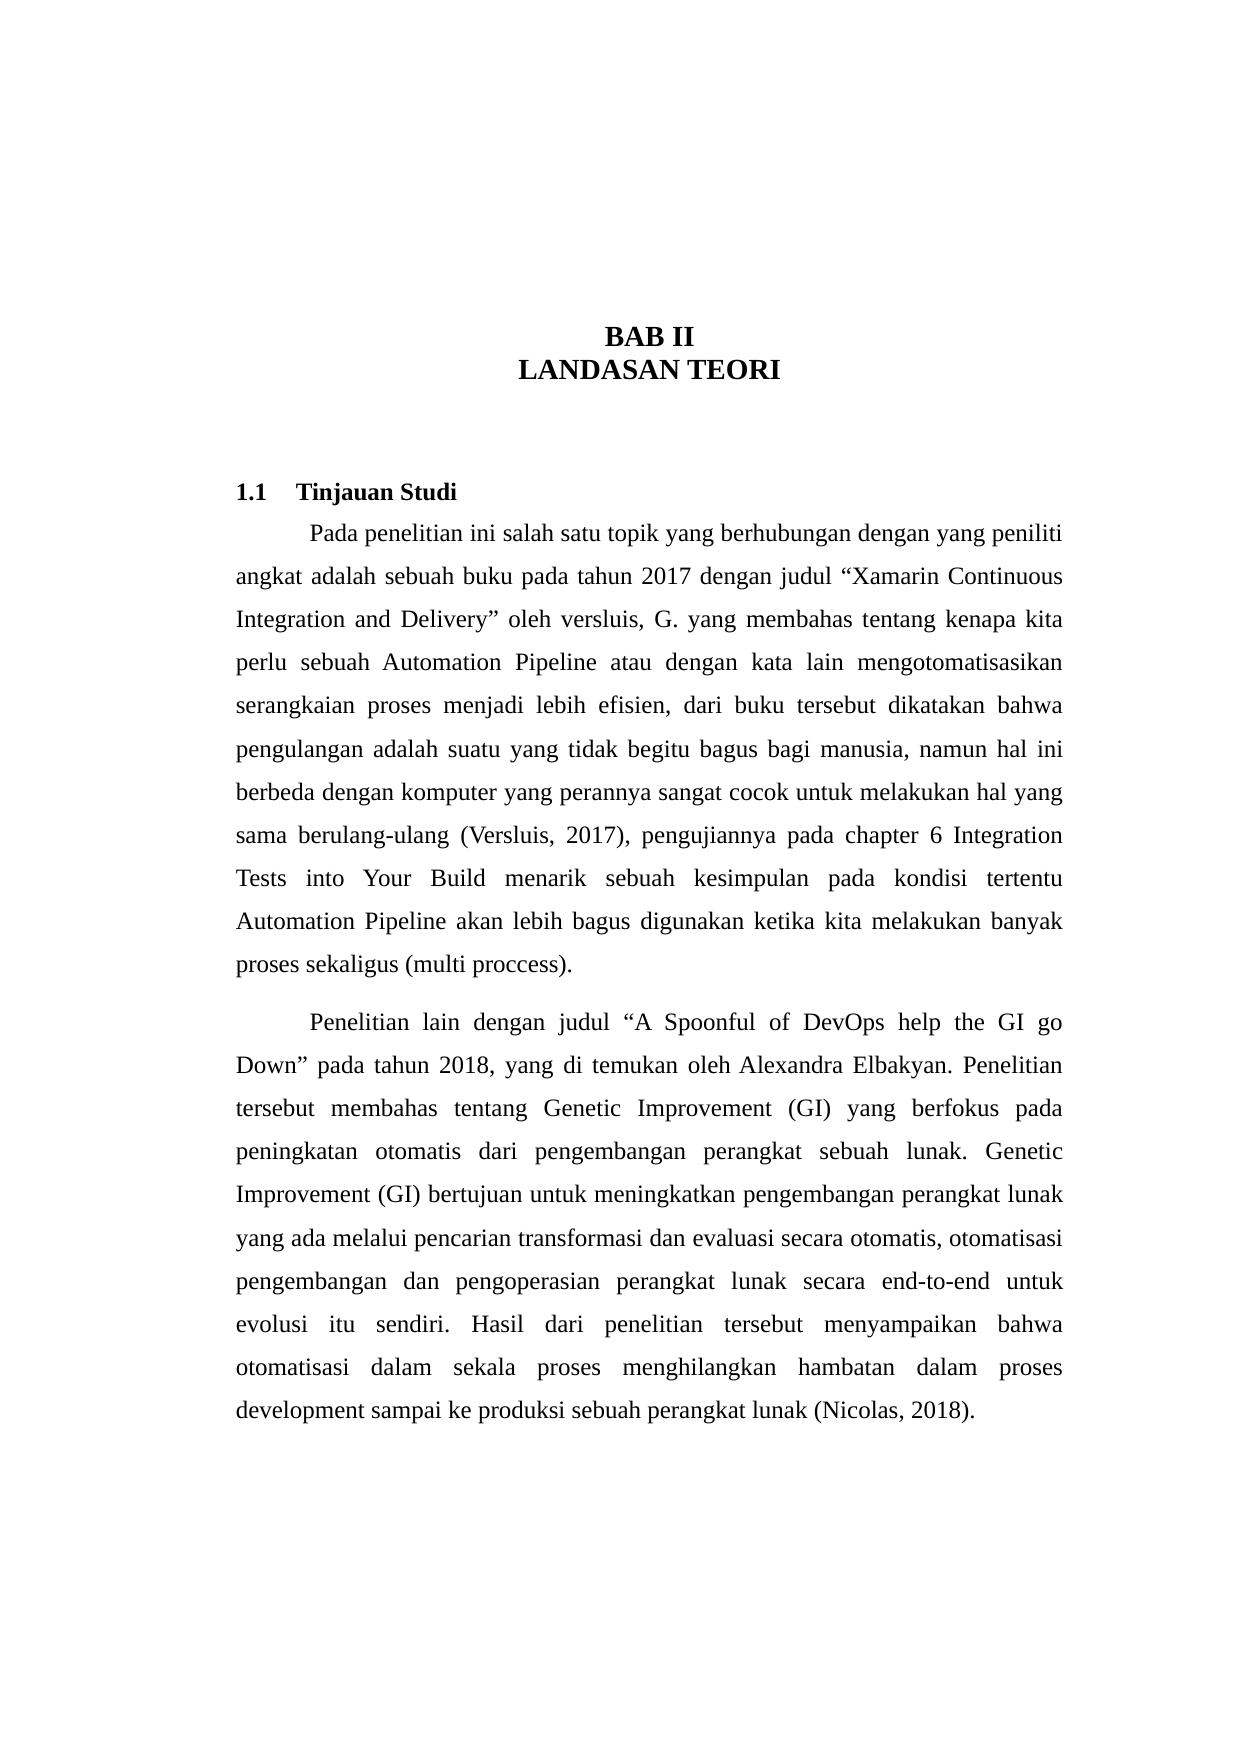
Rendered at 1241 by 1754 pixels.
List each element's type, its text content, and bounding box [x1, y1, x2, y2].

text Pada penelitian ini salah satu topik yang berhubungan dengan yang peniliti angkat adalah sebuah buku pada tahun 2017 dengan judul “Xamarin Continuous Integration and Delivery” oleh versluis, G. yang membahas tentang kenapa kita perlu sebuah Automation Pipeline atau dengan kata lain mengotomatisasikan serangkaian proses menjadi lebih efisien, dari buku tersebut dikatakan bahwa pengulangan adalah suatu yang tidak begitu bagus bagi manusia, namun hal ini berbeda dengan komputer yang perannya sangat cocok untuk melakukan hal yang sama berulang-ulang (Versluis, 2017), pengujiannya pada chapter 6 Integration Tests into Your Build menarik sebuah kesimpulan pada kondisi tertentu Automation Pipeline akan lebih bagus digunakan ketika kita melakukan banyak proses sekaligus (multi proccess). [236, 518, 1063, 978]
text Penelitian lain dengan judul “A Spoonful of DevOps help the GI go Down” pada tahun 2018, yang di temukan oleh Alexandra Elbakyan. Penelitian tersebut membahas tentang Genetic Improvement (GI) yang berfokus pada peningkatan otomatis dari pengembangan perangkat sebuah lunak. Genetic Improvement (GI) bertujuan untuk meningkatkan pengembangan perangkat lunak yang ada melalui pencarian transformasi dan evaluasi secara otomatis, otomatisasi pengembangan dan pengoperasian perangkat lunak secara end-to-end untuk evolusi itu sendiri. Hasil dari penelitian tersebut menyampaikan bahwa otomatisasi dalam sekala proses menghilangkan hambatan dalam proses development sampai ke produksi sebuah perangkat lunak (Nicolas, 2018). [236, 1007, 1063, 1424]
subtitle BAB II LANDASAN TEORI [236, 319, 1063, 386]
subtitle Tinjauan Studi [236, 477, 1063, 506]
